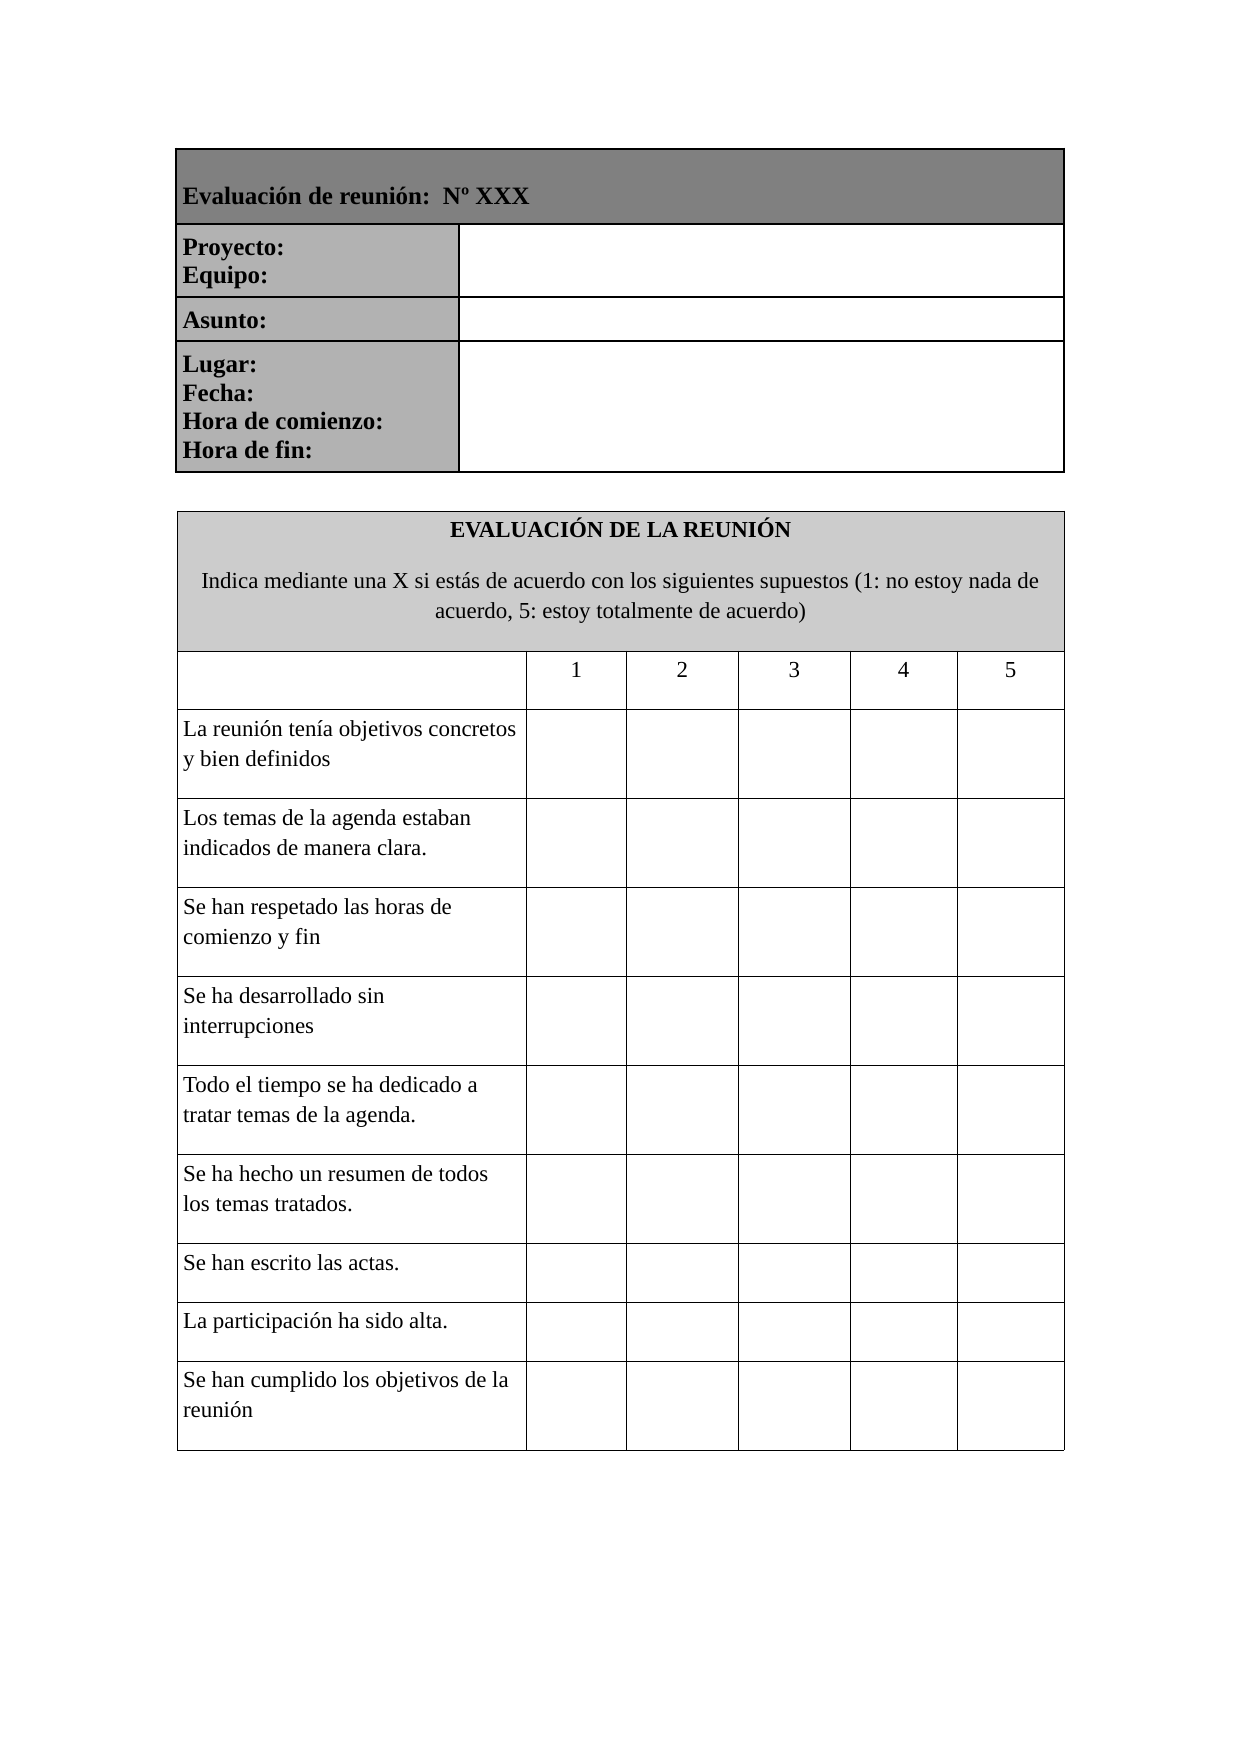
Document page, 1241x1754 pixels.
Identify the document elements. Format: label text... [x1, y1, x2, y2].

table_cell [527, 1244, 626, 1302]
table_cell [527, 710, 626, 798]
table_cell [739, 1066, 850, 1154]
table_cell Se ha desarrollado sin interrupciones [178, 977, 526, 1065]
table_cell [527, 799, 626, 887]
table_cell [739, 888, 850, 976]
table_cell Se han respetado las horas de comienzo y fin [178, 888, 526, 976]
table_cell [958, 1066, 1064, 1154]
table_cell [527, 1362, 626, 1449]
table_cell [958, 888, 1064, 976]
table_cell [958, 1303, 1064, 1361]
table_cell [527, 977, 626, 1065]
table_cell Se han escrito las actas. [178, 1244, 526, 1302]
table_cell [739, 1362, 850, 1449]
table_cell [527, 1303, 626, 1361]
table_cell [958, 710, 1064, 798]
table_cell [178, 652, 526, 709]
table_cell Proyecto: Equipo: [177, 225, 458, 296]
table_header Evaluación de reunión: Nº XXX [177, 150, 1063, 223]
table_cell [739, 1244, 850, 1302]
table_cell [739, 1155, 850, 1243]
table_cell [627, 1362, 738, 1449]
table_cell Los temas de la agenda estaban indicados de manera clara. [178, 799, 526, 887]
table_cell [527, 888, 626, 976]
table_cell Todo el tiempo se ha dedicado a tratar temas de la agenda. [178, 1066, 526, 1154]
table_cell [739, 977, 850, 1065]
table_cell [460, 298, 1063, 340]
table_cell [851, 977, 957, 1065]
table_cell [627, 799, 738, 887]
table_cell [627, 977, 738, 1065]
table_cell [851, 1155, 957, 1243]
table_cell La reunión tenía objetivos concretos y bien definidos [178, 710, 526, 798]
table_cell [851, 1362, 957, 1449]
table_cell [739, 710, 850, 798]
table_cell [627, 710, 738, 798]
table_cell [627, 888, 738, 976]
table_cell [851, 888, 957, 976]
table_cell La participación ha sido alta. [178, 1303, 526, 1361]
table_cell [460, 342, 1063, 471]
table_cell [958, 1155, 1064, 1243]
table_cell [627, 1066, 738, 1154]
table_cell [527, 1155, 626, 1243]
table_cell 1 [527, 652, 626, 709]
table_cell 3 [739, 652, 850, 709]
table_cell [627, 1244, 738, 1302]
table_cell [527, 1066, 626, 1154]
table_cell [851, 1303, 957, 1361]
table_cell [851, 1066, 957, 1154]
table_cell [958, 1362, 1064, 1449]
table_cell [739, 1303, 850, 1361]
table_cell [739, 799, 850, 887]
table_cell [851, 710, 957, 798]
table_cell Lugar: Fecha: Hora de comienzo: Hora de fin: [177, 342, 458, 471]
table_cell [627, 1155, 738, 1243]
table_cell [627, 1303, 738, 1361]
table_cell Se ha hecho un resumen de todos los temas tratados. [178, 1155, 526, 1243]
table_cell 2 [627, 652, 738, 709]
table_cell [460, 225, 1063, 296]
table_cell [958, 1244, 1064, 1302]
table_cell 4 [851, 652, 957, 709]
table_cell [851, 1244, 957, 1302]
table_cell [851, 799, 957, 887]
table_cell Se han cumplido los objetivos de la reunión [178, 1362, 526, 1449]
table_cell [958, 799, 1064, 887]
table_cell [958, 977, 1064, 1065]
table_header EVALUACIÓN DE LA REUNIÓN Indica mediante una X si estás de acuerdo con los siguientes supuestos (1: no estoy nada de acuerdo, 5: estoy totalmente de acuerdo) [178, 512, 1064, 651]
table_cell 5 [958, 652, 1064, 709]
table_cell Asunto: [177, 298, 458, 340]
